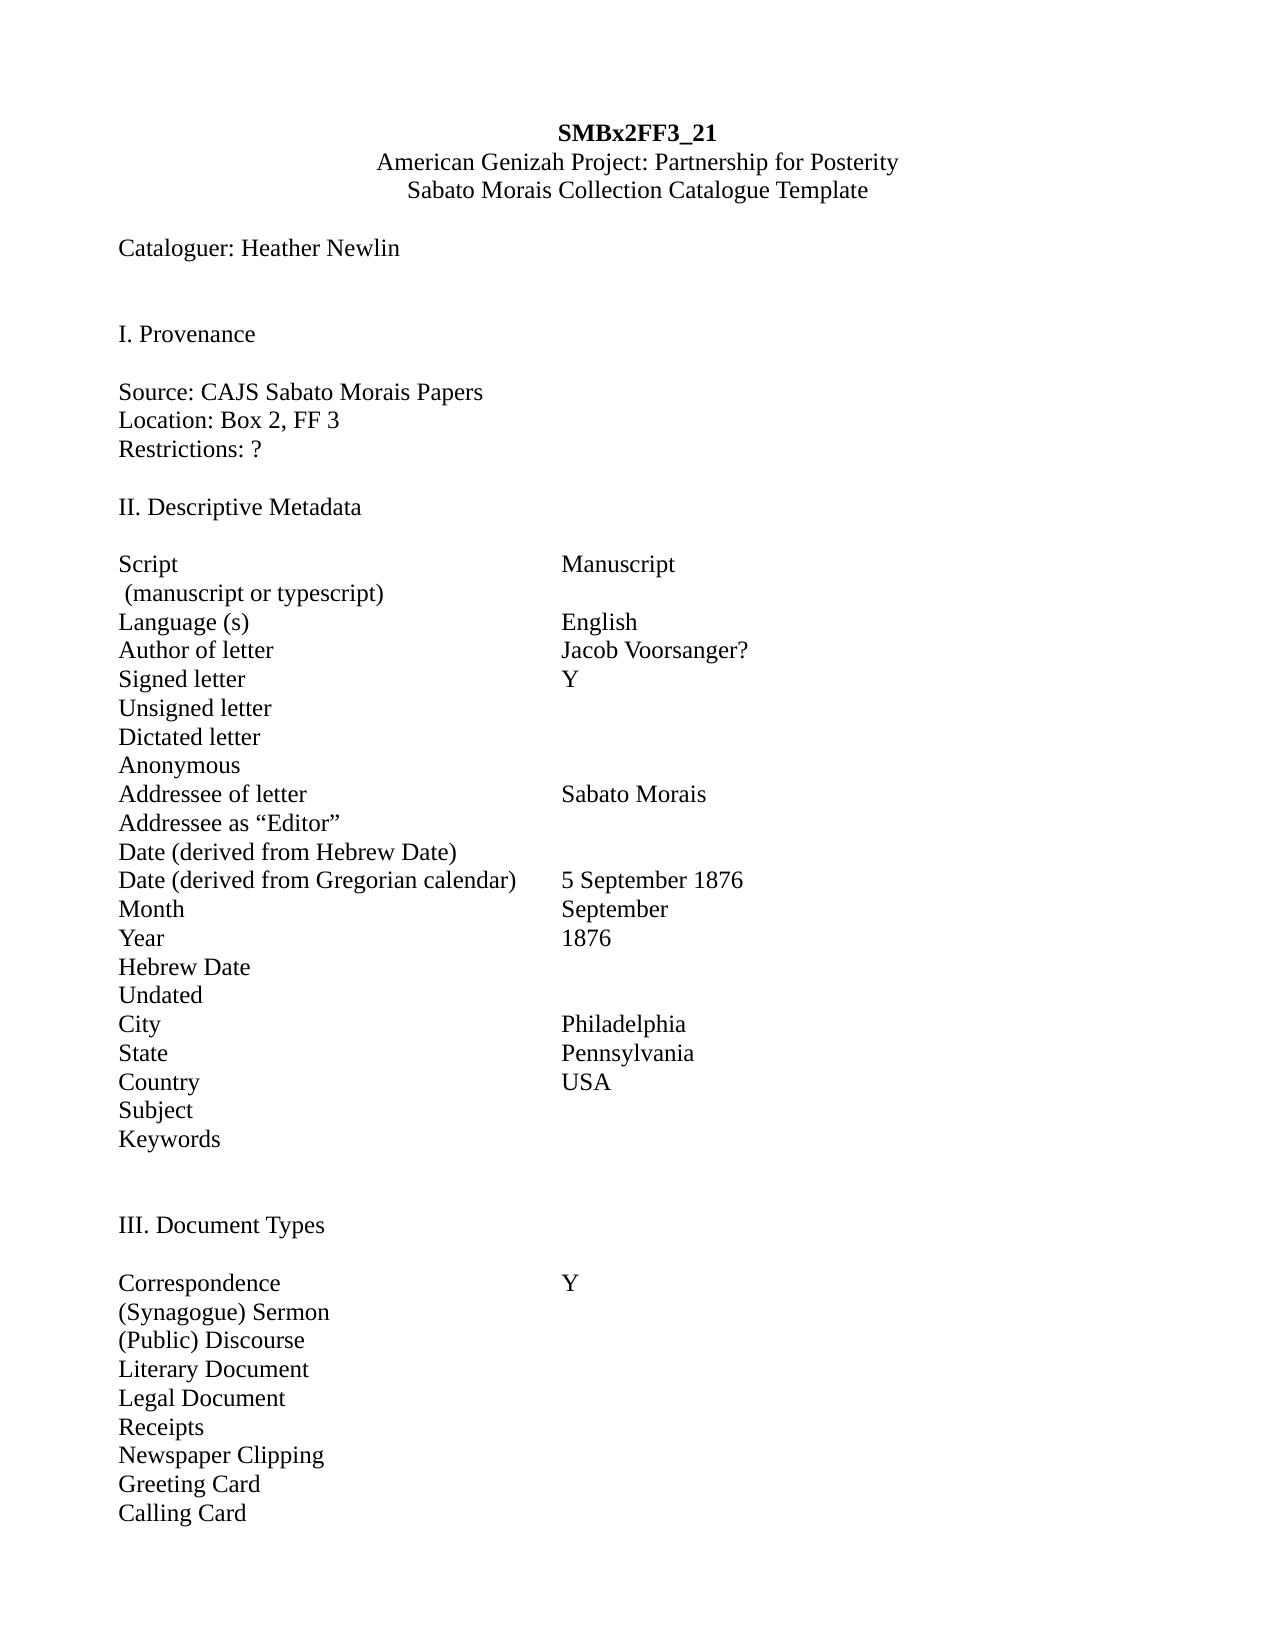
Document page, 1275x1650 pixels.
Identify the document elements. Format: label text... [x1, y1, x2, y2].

text American Genizah Project: Partnership for Posterity [118, 147, 1157, 176]
text Legal Document [118, 1383, 1157, 1412]
text Year 1876 [118, 923, 1157, 952]
text City Philadelphia [118, 1009, 1157, 1038]
text Location: Box 2, FF 3 [118, 406, 1157, 434]
text III. Document Types [118, 1211, 1157, 1239]
text Addressee of letter Sabato Morais [118, 779, 1157, 808]
text Language (s) English [118, 607, 1157, 636]
text Addressee as “Editor” [118, 808, 1157, 837]
text SMBx2FF3_21 [118, 118, 1157, 147]
text (manuscript or typescript) [118, 578, 1157, 607]
text Date (derived from Gregorian calendar) 5 September 1876 [118, 866, 1157, 894]
text Country USA [118, 1067, 1157, 1096]
text Keywords [118, 1124, 1157, 1153]
text Hebrew Date [118, 952, 1157, 981]
text Signed letter Y [118, 664, 1157, 693]
text Date (derived from Hebrew Date) [118, 837, 1157, 866]
text Cataloguer: Heather Newlin [118, 233, 1157, 262]
text II. Descriptive Metadata [118, 492, 1157, 521]
text I. Provenance [118, 319, 1157, 348]
text Author of letter Jacob Voorsanger? [118, 636, 1157, 664]
text Greeting Card [118, 1469, 1157, 1498]
text Anonymous [118, 751, 1157, 779]
text Newspaper Clipping [118, 1441, 1157, 1469]
text Source: CAJS Sabato Morais Papers [118, 377, 1157, 406]
text Unsigned letter [118, 693, 1157, 722]
text Sabato Morais Collection Catalogue Template [118, 176, 1157, 204]
text Restrictions: ? [118, 434, 1157, 463]
text (Synagogue) Sermon [118, 1297, 1157, 1326]
text Undated [118, 981, 1157, 1009]
text Month September [118, 894, 1157, 923]
text Subject [118, 1096, 1157, 1124]
text Literary Document [118, 1354, 1157, 1383]
text Receipts [118, 1412, 1157, 1441]
text Correspondence Y [118, 1268, 1157, 1297]
text Dictated letter [118, 722, 1157, 751]
text (Public) Discourse [118, 1326, 1157, 1354]
text State Pennsylvania [118, 1038, 1157, 1067]
text Script Manuscript [118, 549, 1157, 578]
text Calling Card [118, 1498, 1157, 1527]
